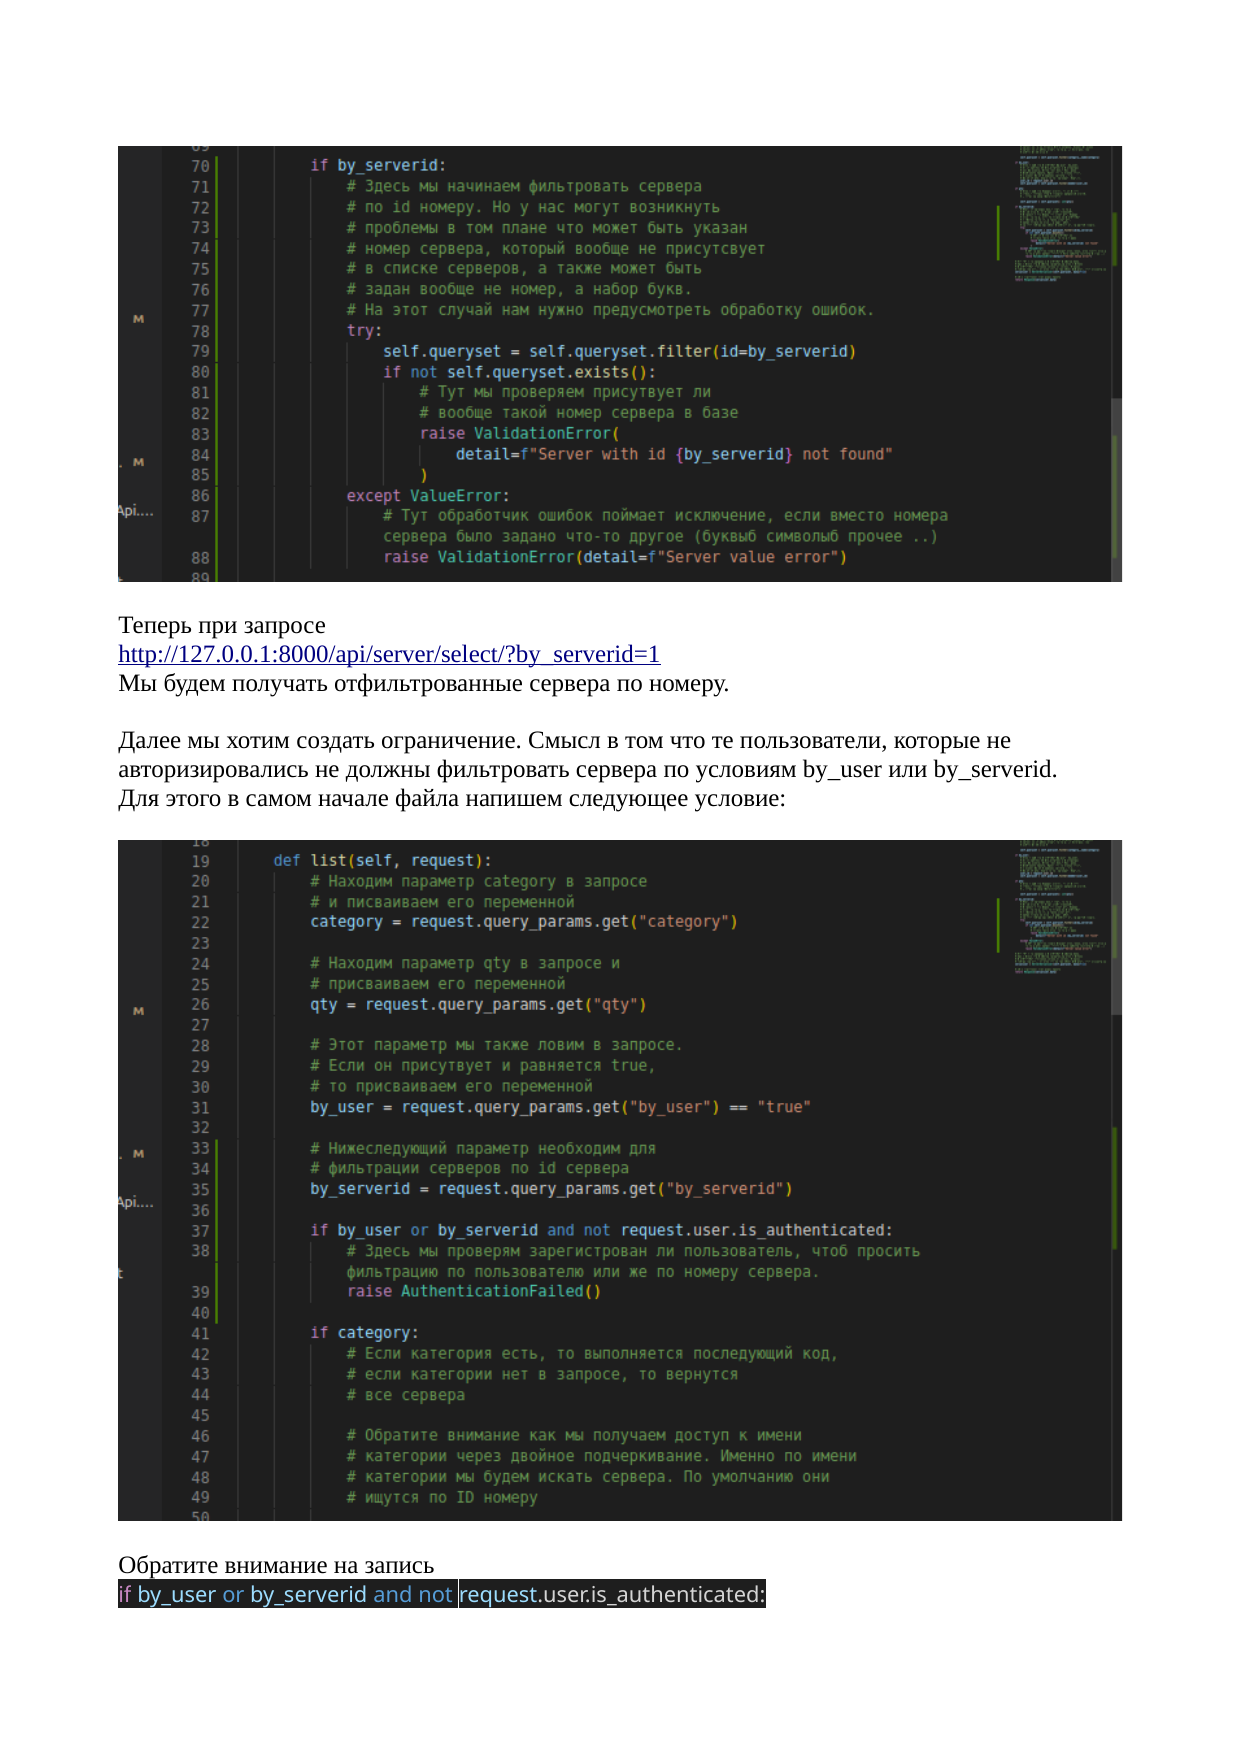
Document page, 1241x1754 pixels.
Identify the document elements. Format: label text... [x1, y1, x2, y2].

text Теперь при запросе [118, 610, 1122, 639]
text Для этого в самом начале файла напишем следующее условие: [118, 783, 1122, 811]
picture [118, 146, 1123, 582]
text Мы будем получать отфильтрованные сервера по номеру. [118, 668, 1122, 696]
text if by_user or by_serverid and not request.user.is_authenticated: [118, 1578, 1122, 1608]
picture [118, 840, 1123, 1521]
text Далее мы хотим создать ограничение. Смысл в том что те пользователи, которые не авторизировались не должны фильтровать сервера по условиям by_user или by_serverid. [118, 725, 1122, 783]
text http://127.0.0.1:8000/api/server/select/?by_serverid=1 [118, 639, 1122, 668]
text Обратите внимание на запись [118, 1550, 1122, 1578]
